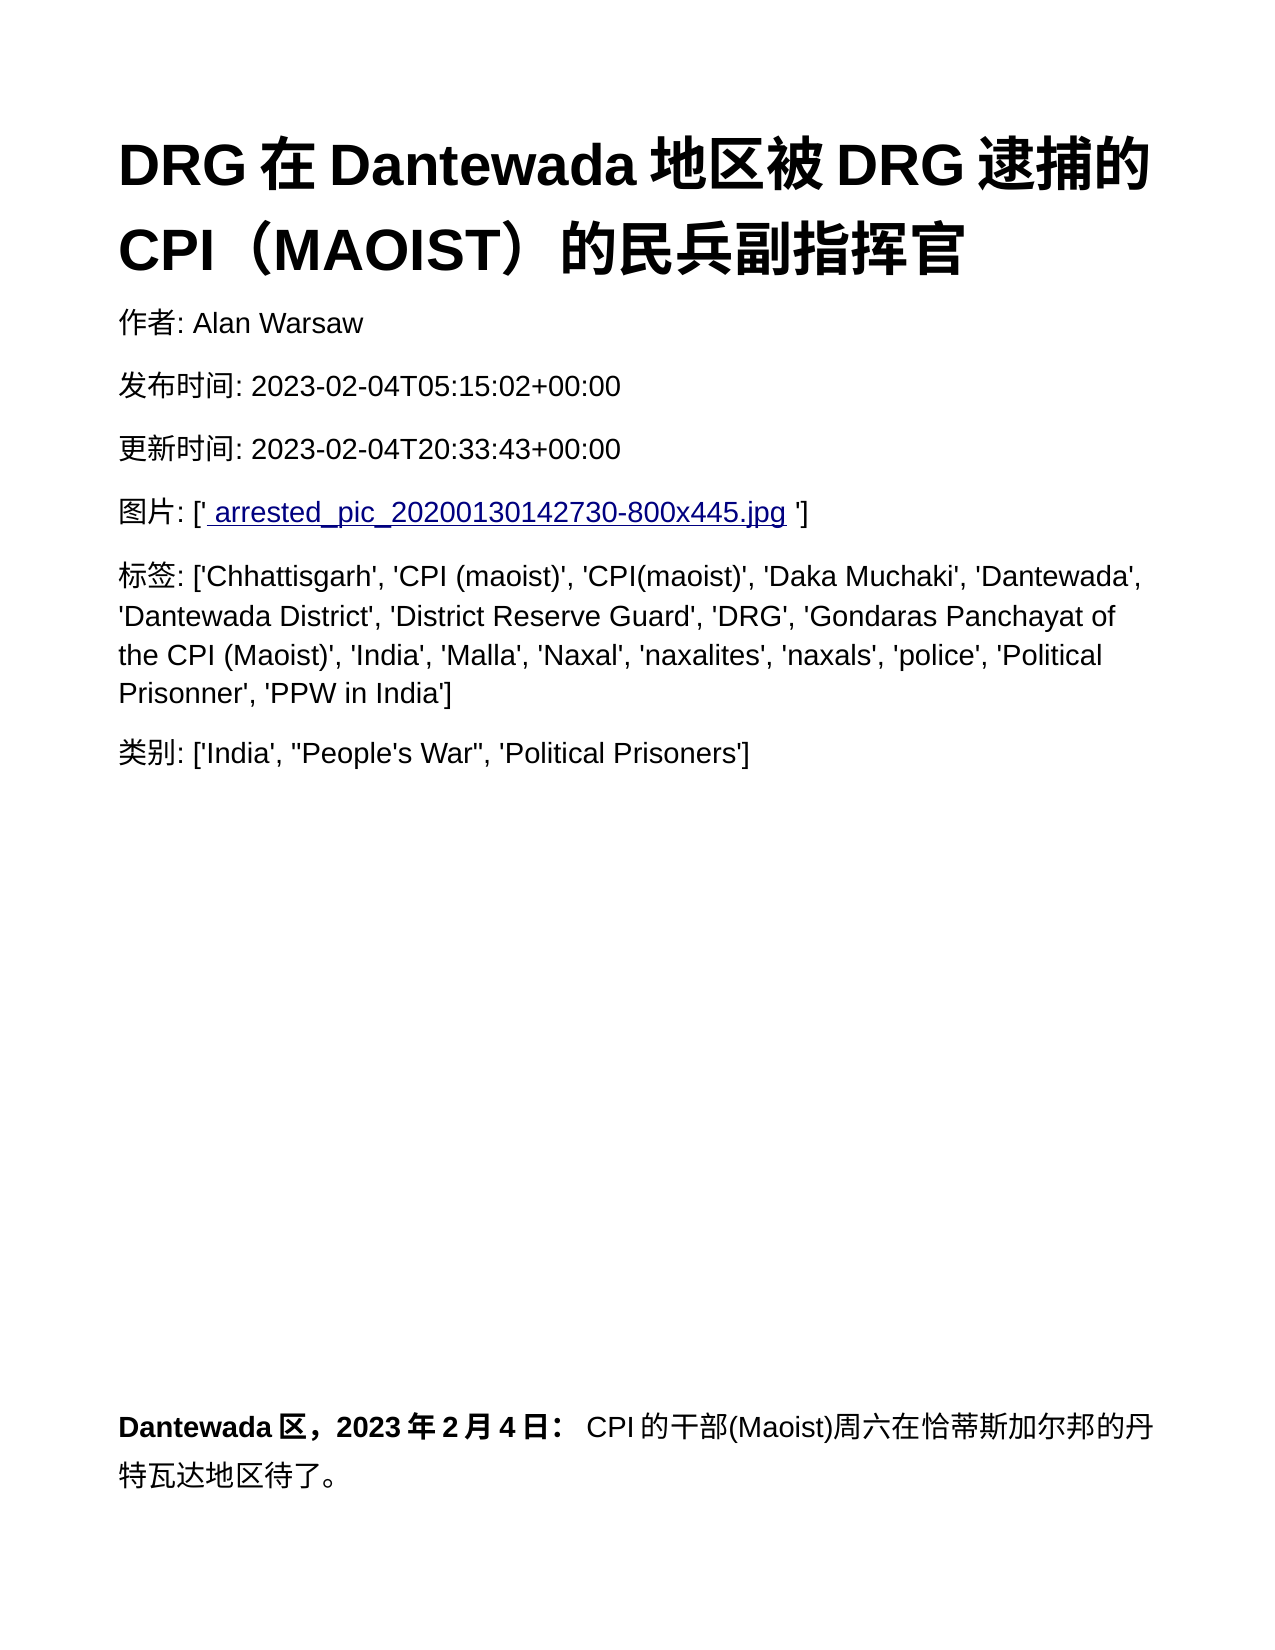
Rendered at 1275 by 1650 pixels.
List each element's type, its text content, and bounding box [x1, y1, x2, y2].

text 类别: ['India', "People's War", 'Political Prisoners'] [118, 729, 1157, 772]
text 标签: ['Chhattisgarh', 'CPI (maoist)', 'CPI(maoist)', 'Daka Muchaki', 'Dantewada', 'Dantewada District', 'District Reserve Guard', 'DRG', 'Gondaras Panchayat of the CPI (Maoist)', 'India', 'Malla', 'Naxal', 'naxalites', 'naxals', 'police', 'Political Prisonner', 'PPW in India'] [118, 552, 1157, 710]
text 图片: [' arrested_pic_20200130142730-800x445.jpg '] [118, 489, 1157, 531]
subtitle DRG在Dantewada地区被DRG逮捕的CPI（MAOIST）的民兵副指挥官 [118, 118, 1157, 287]
text Dantewada区，2023年2月4日： CPI的干部(Maoist)周六在恰蒂斯加尔邦的丹特瓦达地区待了。 [118, 793, 1157, 1495]
text 更新时间: 2023-02-04T20:33:43+00:00 [118, 426, 1157, 468]
text 作者: Alan Warsaw [118, 299, 1157, 342]
text 发布时间: 2023-02-04T05:15:02+00:00 [118, 363, 1157, 405]
